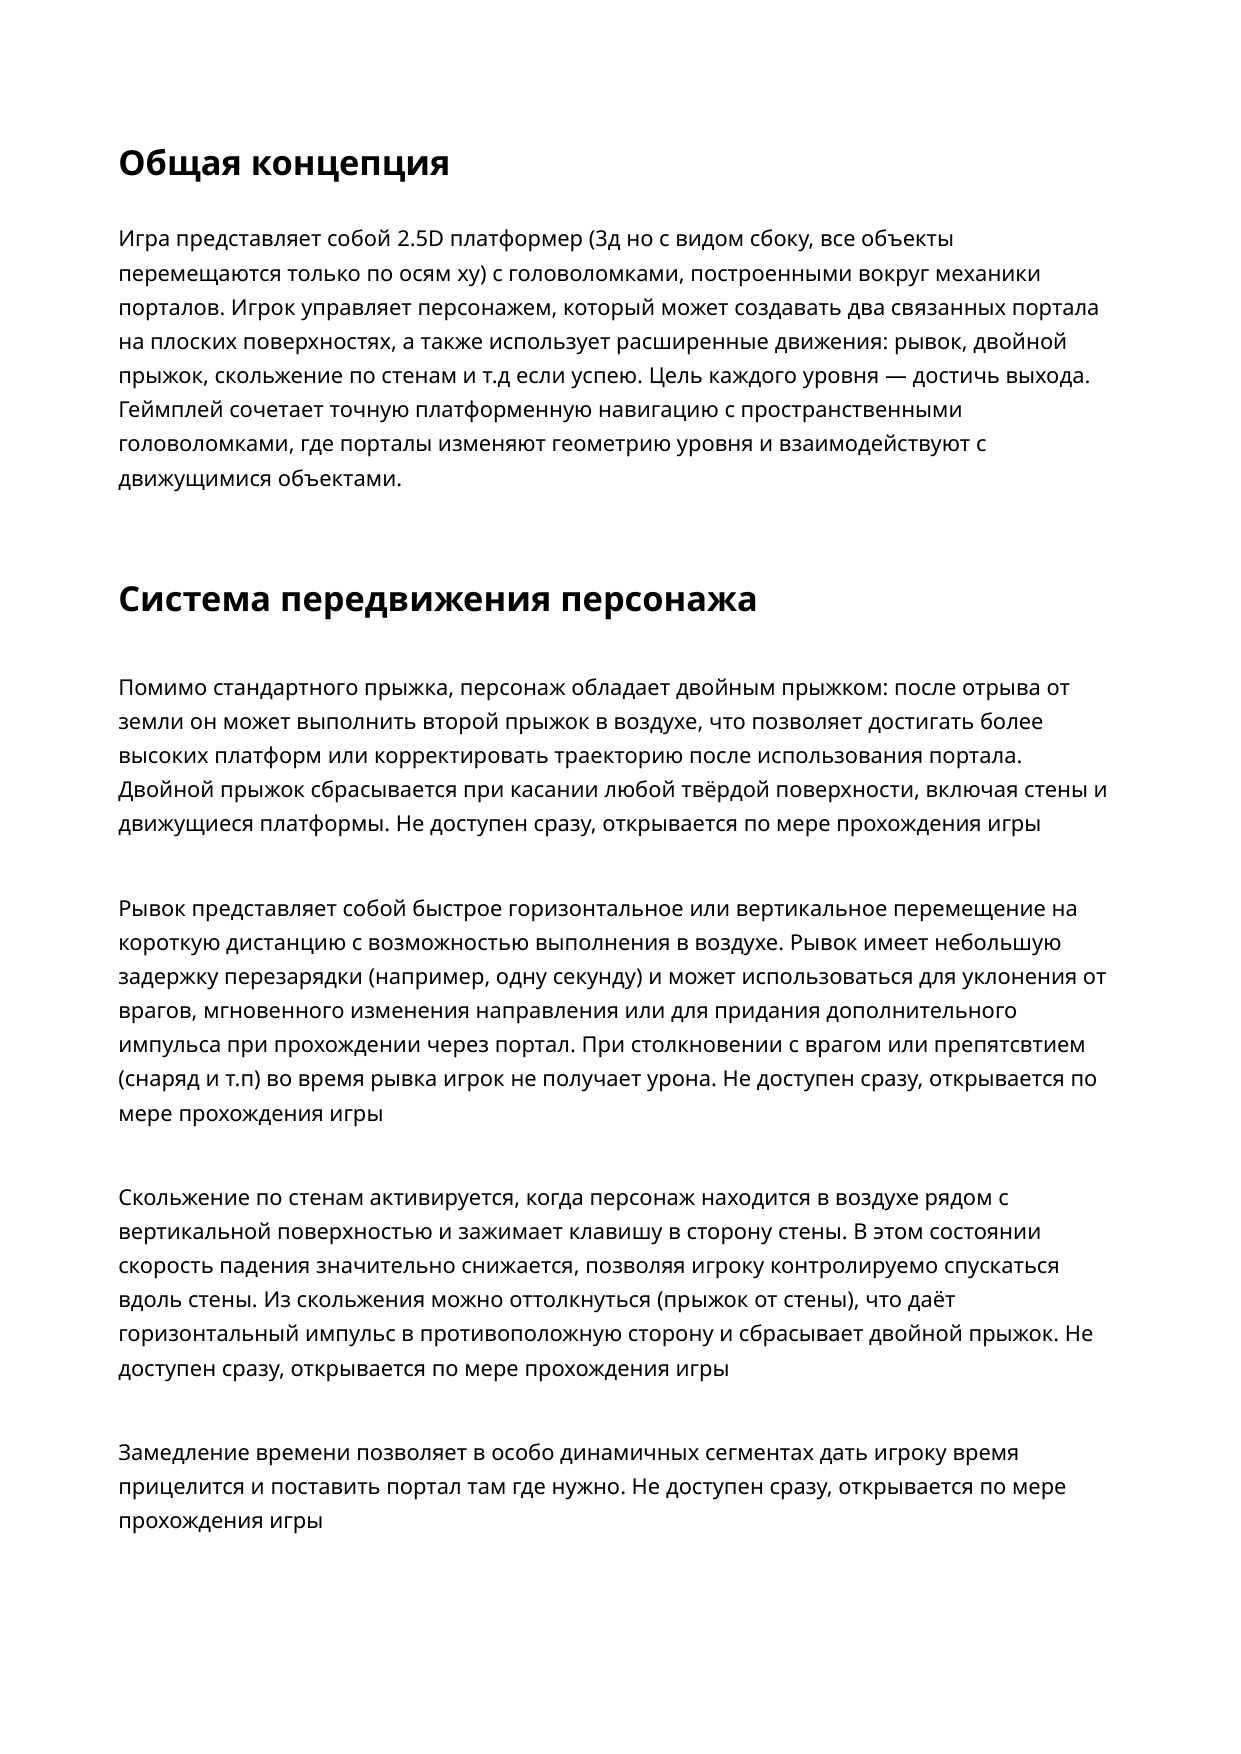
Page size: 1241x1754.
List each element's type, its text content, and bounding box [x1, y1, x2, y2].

text Помимо стандартного прыжка, персонаж обладает двойным прыжком: после отрыва от земли он может выполнить второй прыжок в воздухе, что позволяет достигать более высоких платформ или корректировать траекторию после использования портала. Двойной прыжок сбрасывается при касании любой твёрдой поверхности, включая стены и движущиеся платформы. Не доступен сразу, открывается по мере прохождения игры [118, 672, 1122, 838]
text Скольжение по стенам активируется, когда персонаж находится в воздухе рядом с вертикальной поверхностью и зажимает клавишу в сторону стены. В этом состоянии скорость падения значительно снижается, позволяя игроку контролируемо спускаться вдоль стены. Из скольжения можно оттолкнуться (прыжок от стены), что даёт горизонтальный импульс в противоположную сторону и сбрасывает двойной прыжок. Не доступен сразу, открывается по мере прохождения игры [118, 1182, 1122, 1382]
text Замедление времени позволяет в особо динамичных сегментах дать игроку время прицелится и поставить портал там где нужно. Не доступен сразу, открывается по мере прохождения игры [118, 1437, 1122, 1535]
text Игра представляет собой 2.5D платформер (3д но с видом сбоку, все объекты перемещаются только по осям xy) с головоломками, построенными вокруг механики порталов. Игрок управляет персонажем, который может создавать два связанных портала на плоских поверхностях, а также использует расширенные движения: рывок, двойной прыжок, скольжение по стенам и т.д если успею. Цель каждого уровня — достичь выхода. Геймплей сочетает точную платформенную навигацию с пространственными головоломками, где порталы изменяют геометрию уровня и взаимодействуют с движущимися объектами. [118, 223, 1122, 492]
subtitle Общая концепция [118, 139, 1122, 186]
subtitle Система передвижения персонажа [118, 572, 1122, 622]
text Рывок представляет собой быстрое горизонтальное или вертикальное перемещение на короткую дистанцию с возможностью выполнения в воздухе. Рывок имеет небольшую задержку перезарядки (например, одну секунду) и может использоваться для уклонения от врагов, мгновенного изменения направления или для придания дополнительного импульса при прохождении через портал. При столкновении с врагом или препятсвтием (снаряд и т.п) во время рывка игрок не получает урона. Не доступен сразу, открывается по мере прохождения игры [118, 892, 1122, 1127]
